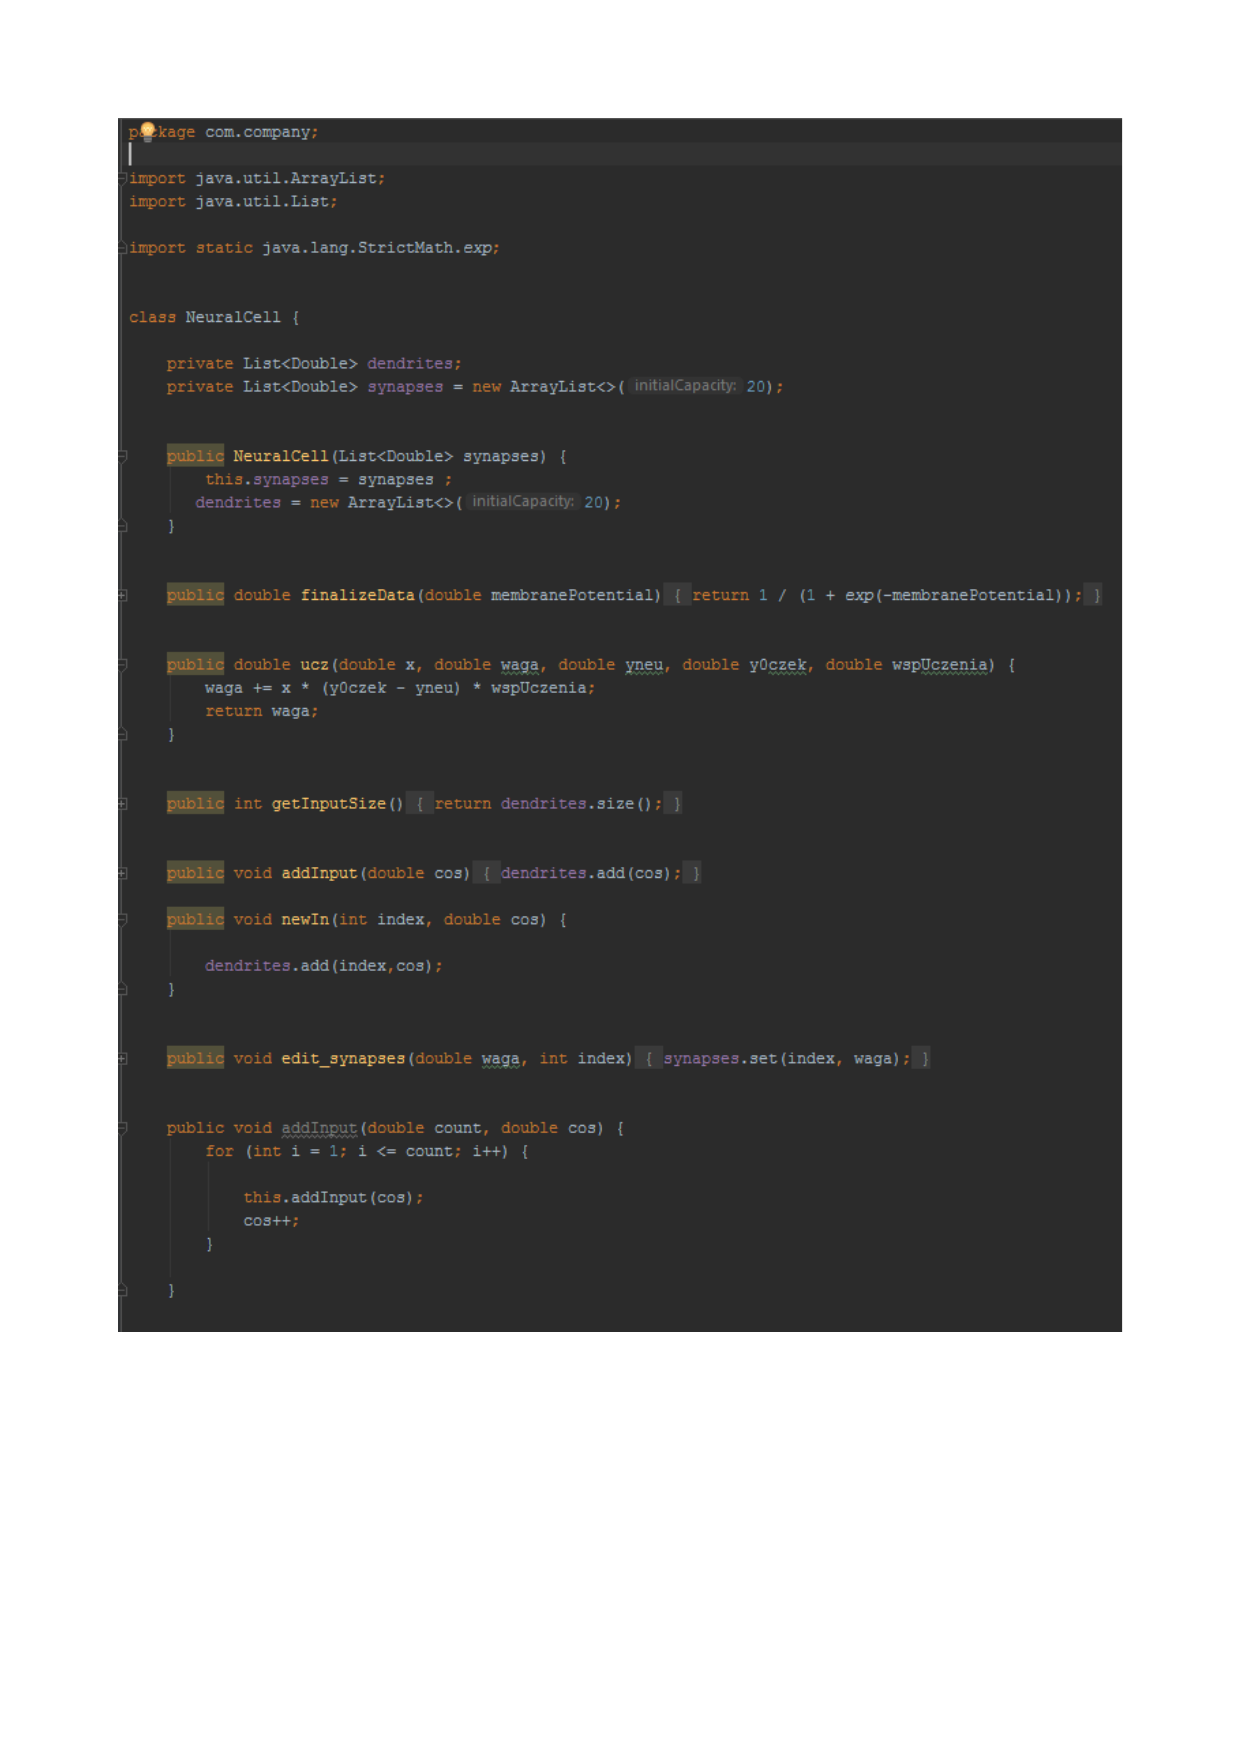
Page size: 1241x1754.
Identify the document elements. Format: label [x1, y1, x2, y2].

picture [118, 118, 1123, 1332]
